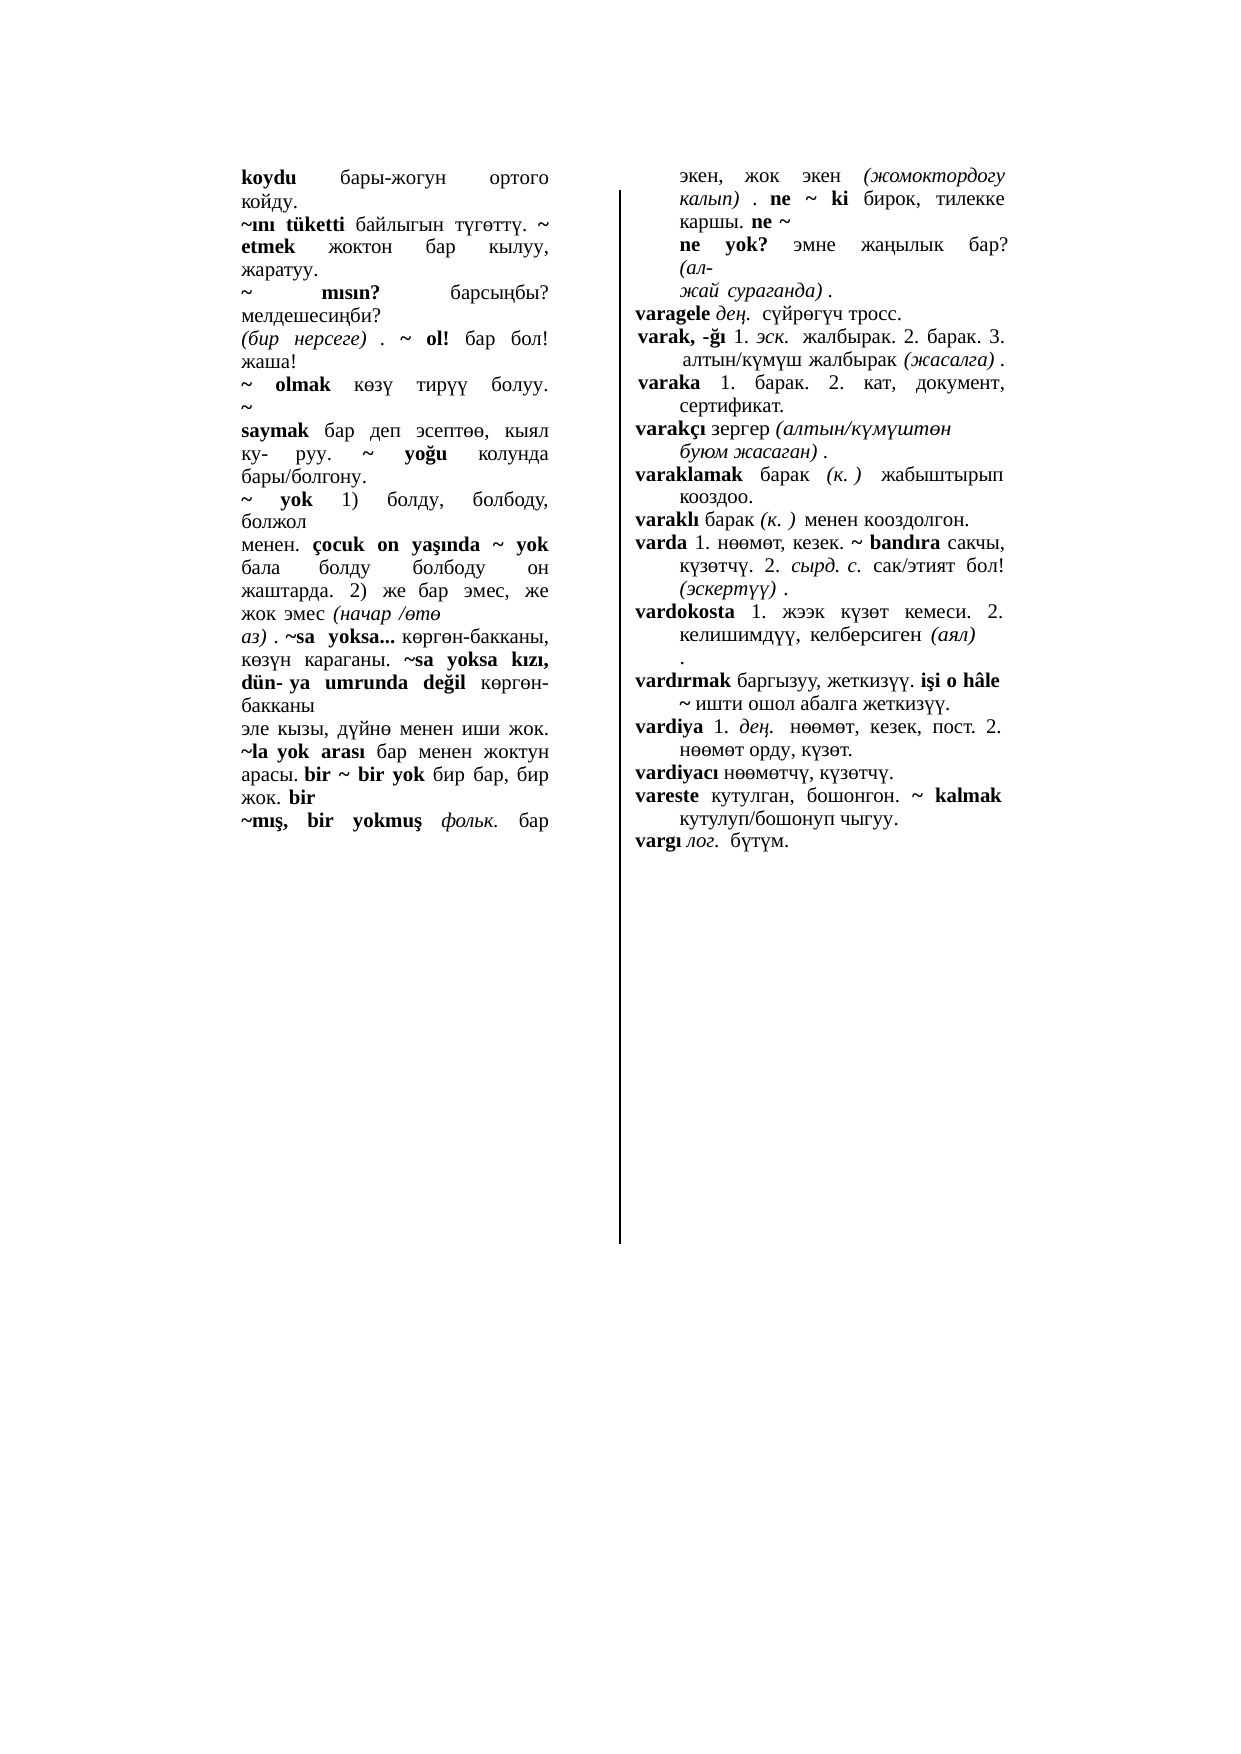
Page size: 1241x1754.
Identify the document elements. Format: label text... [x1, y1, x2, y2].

text varaklı барак (к. ) менен кооздолгон. [635, 508, 1027, 531]
text аз) . ~sa yoksa... көргөн-бакканы, көзүн караганы. ~sa yoksa kızı, dün- ya umrunda değil көргөн-бакканы [241, 625, 549, 717]
text varda 1. нөөмөт, кезек. ~ bandıra сакчы, күзөтчү. 2. сырд. с. сак/этият бол! (эскертүү) . [635, 531, 1005, 600]
text varak, -ğı 1. эск. жалбырак. 2. барак. 3. алтын/күмүш жалбырак (жасалга) . varaka 1. барак. 2. кат, документ, [635, 325, 1005, 394]
text vardiyacı нөөмөтчү, күзөтчү. [635, 761, 1049, 784]
text vareste кутулган, бошонгон. ~ kalmak [635, 784, 1004, 807]
text koydu бары-жогун ортого койду. [241, 164, 549, 213]
text (бир нерсеге) . ~ ol! бар бол! жаша! [241, 327, 549, 373]
text ~ mısın? барсыңбы? мелдешесиңби? [241, 281, 548, 327]
text ~mış, bir yokmuş фольк. бар [241, 809, 549, 832]
text кутулуп/бошонуп чыгуу. [679, 807, 902, 829]
text varagele дең. сүйрөгүч тросс. [635, 302, 1027, 325]
text ~ ишти ошол абалга жеткизүү. [679, 692, 952, 715]
text сертификат. [679, 394, 787, 417]
text vardokosta 1. жээк күзөт кемеси. 2. [635, 600, 1027, 623]
text экен, жок экен (жомоктордогу калып) . ne ~ ki бирок, тилекке каршы. ne ~ [679, 164, 1005, 233]
text эле кызы, дүйнө менен иши жок. ~la yok arası бар менен жоктун арасы. bir ~ bir yok бир бар, бир жок. bir [241, 717, 549, 809]
text ne yok? эмне жаңылык бар? (ал- [679, 233, 1008, 279]
text ~ını tüketti байлыгын түгөттү. ~ etmek жоктон бар кылуу, жаратуу. [241, 213, 549, 281]
text varakçı зергер (алтын/күмүштөн буюм жасаган) . [635, 417, 1005, 463]
text varaklamak барак (к. ) жабыштырып кооздоо. [635, 463, 1004, 508]
text ~ olmak көзү тирүү болуу. ~ [241, 373, 549, 419]
text saymak бар деп эсептөө, кыял ку- руу. ~ yoğu колунда бары/болгону. [241, 419, 549, 488]
text нөөмөт орду, күзөт. [679, 738, 856, 761]
text vargı лог. бүтүм. [635, 829, 1049, 853]
text ~ yok 1) болду, болбоду, болжол [241, 488, 549, 533]
text менен. çocuk on yaşında ~ yok бала болду болбоду он жаштарда. 2) же бар эмес, же жок эмес (начар /өтө [241, 533, 549, 625]
text vardırmak баргызуу, жеткизүү. işi o hâle [635, 669, 1027, 692]
text vardiya 1. дең. нөөмөт, кезек, пост. 2. [635, 715, 1065, 738]
text келишимдүү, келберсиген (аял) . [679, 623, 975, 669]
text жай сураганда) . [679, 279, 834, 302]
